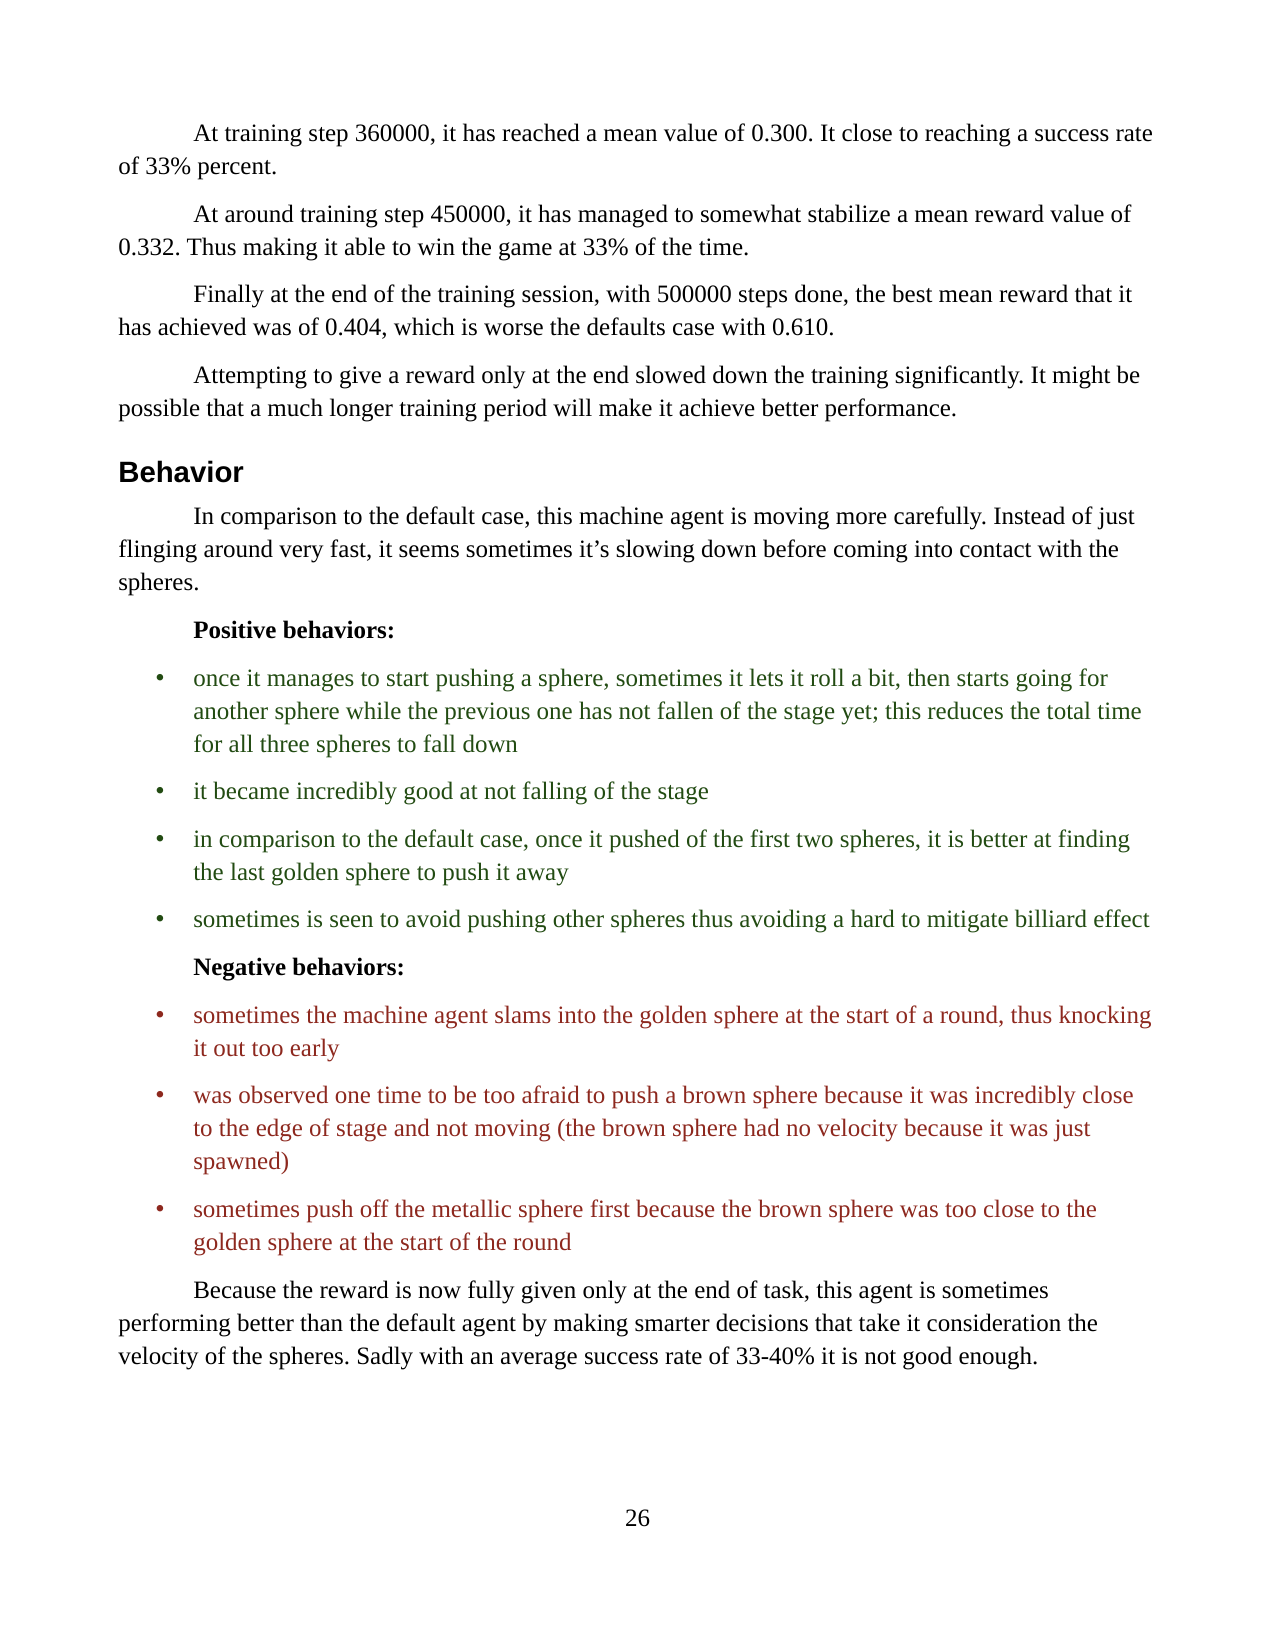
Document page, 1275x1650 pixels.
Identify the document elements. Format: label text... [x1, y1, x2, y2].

text Finally at the end of the training session, with 500000 steps done, the best mean reward that it has achieved was of 0.404, which is worse the defaults case with 0.610. [118, 279, 1157, 341]
text At around training step 450000, it has managed to somewhat stabilize a mean reward value of 0.332. Thus making it able to win the game at 33% of the time. [118, 199, 1157, 261]
list was observed one time to be too afraid to push a brown sphere because it was incredibly close to the edge of stage and not moving (the brown sphere had no velocity because it was just spawned) [156, 1080, 1157, 1175]
list sometimes the machine agent slams into the golden sphere at the start of a round, thus knocking it out too early [156, 1000, 1157, 1062]
list once it manages to start pushing a sphere, sometimes it lets it roll a bit, then starts going for another sphere while the previous one has not fallen of the stage yet; this reduces the total time for all three spheres to fall down [156, 663, 1157, 757]
list it became incredibly good at not falling of the stage [156, 776, 1157, 805]
list Negative behaviors: [156, 952, 1157, 981]
text Positive behaviors: [118, 615, 1157, 644]
text In comparison to the default case, this machine agent is moving more carefully. Instead of just flinging around very fast, it seems sometimes it’s slowing down before coming into contact with the spheres. [118, 501, 1157, 596]
subtitle Behavior [118, 455, 1157, 489]
list sometimes push off the metallic sphere first because the brown sphere was too close to the golden sphere at the start of the round [156, 1194, 1157, 1256]
text Attempting to give a reward only at the end slowed down the training significantly. It might be possible that a much longer training period will make it achieve better performance. [118, 360, 1157, 422]
list sometimes is seen to avoid pushing other spheres thus avoiding a hard to mitigate billiard effect [156, 904, 1157, 933]
list in comparison to the default case, once it pushed of the first two spheres, it is better at finding the last golden sphere to push it away [156, 824, 1157, 886]
text At training step 360000, it has reached a mean value of 0.300. It close to reaching a success rate of 33% percent. [118, 118, 1157, 180]
text Because the reward is now fully given only at the end of task, this agent is sometimes performing better than the default agent by making smarter decisions that take it consideration the velocity of the spheres. Sadly with an average success rate of 33-40% it is not good enough. [118, 1275, 1157, 1369]
